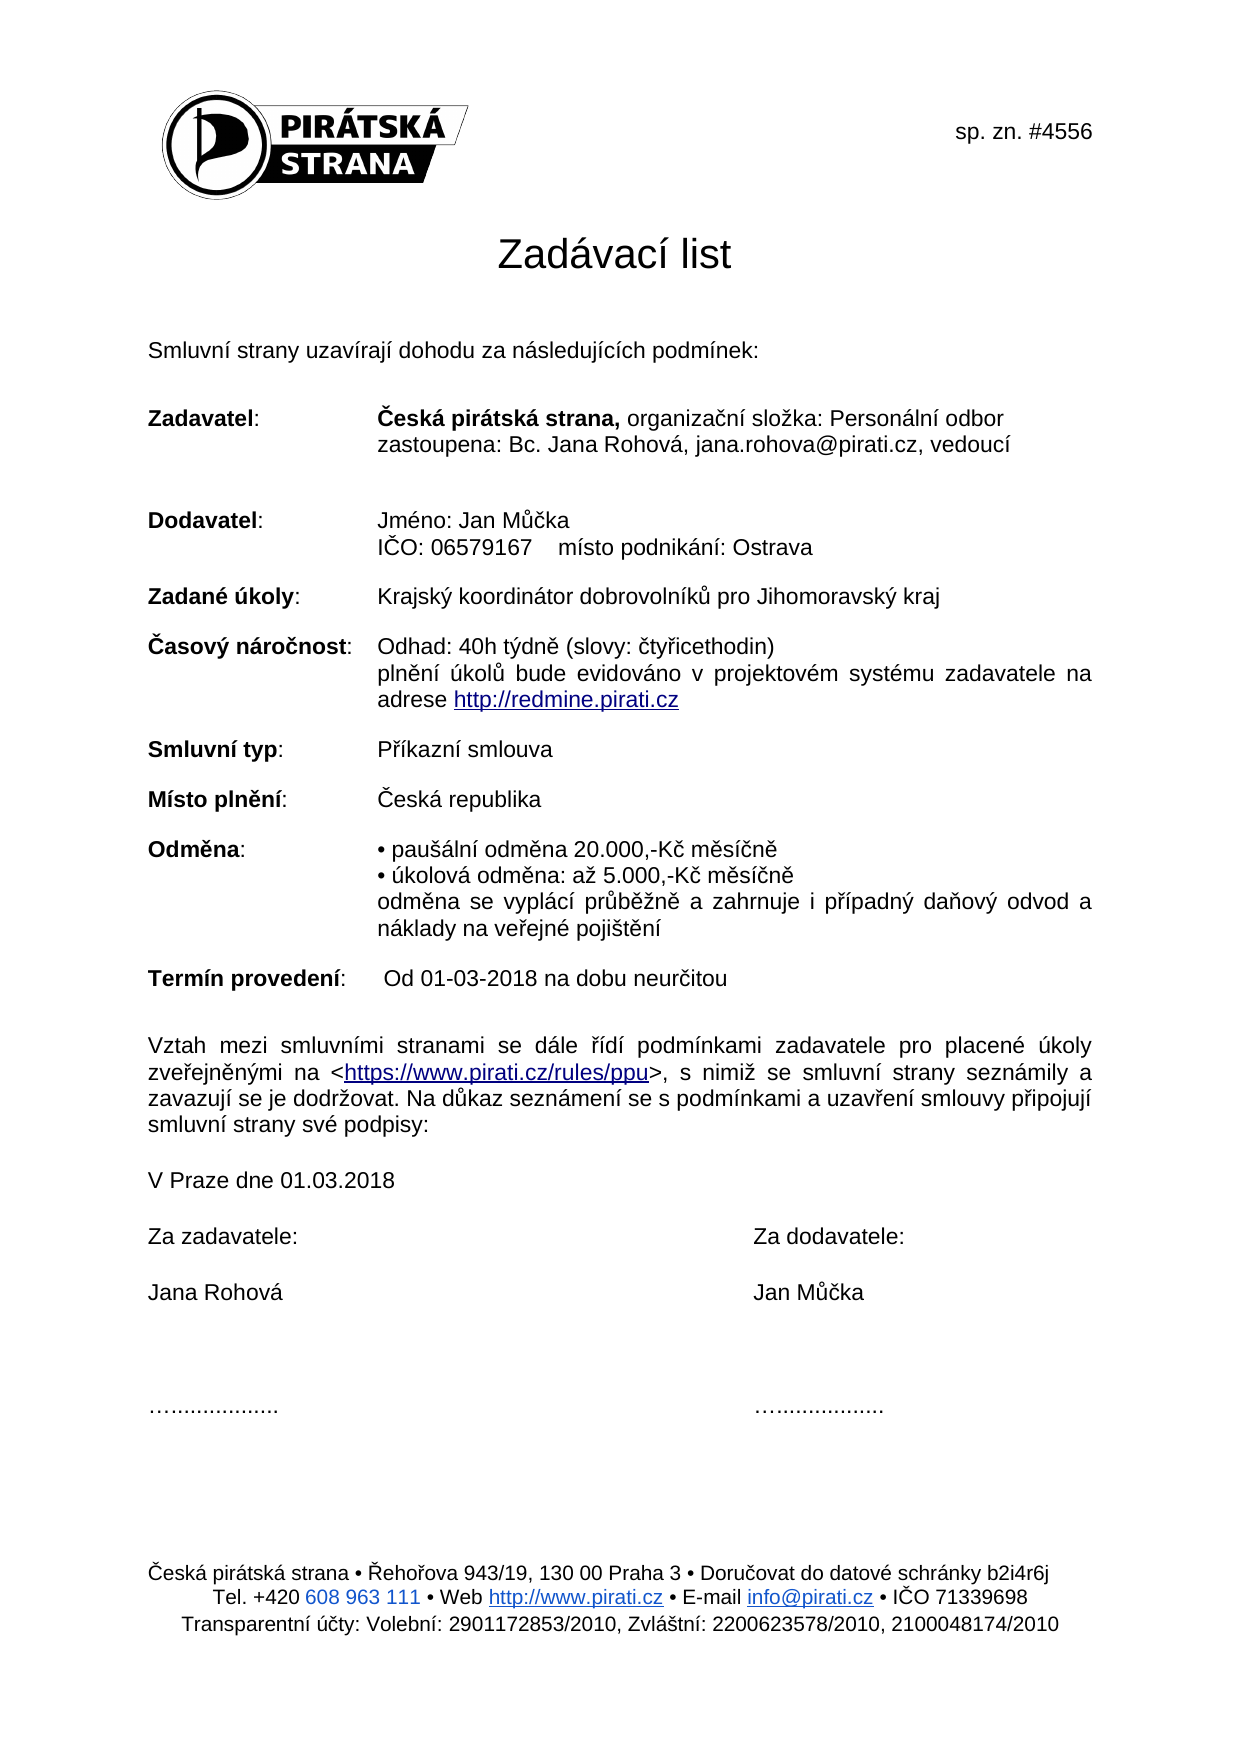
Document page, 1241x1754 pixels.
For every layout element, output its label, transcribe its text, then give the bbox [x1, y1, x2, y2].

table_cell Jméno: Jan Můčka IČO: 06579167 místo podnikání: Ostrava [377, 495, 1093, 572]
text V Praze dne 01.03.2018 [148, 1167, 1093, 1193]
table_cell Odměna: [148, 824, 377, 953]
text …................. …................. [148, 1392, 1093, 1418]
table_cell Příkazní smlouva [377, 724, 1093, 774]
table_cell Místo plnění: [148, 774, 377, 824]
text Za zadavatele: Za dodavatele: [148, 1223, 1093, 1249]
subtitle Zadávací list [148, 230, 1093, 278]
table_cell Dodavatel: [148, 495, 377, 572]
table_cell Termín provedení: [148, 953, 377, 1003]
table_cell Odhad: 40h týdně (slovy: čtyřicethodin) plnění úkolů bude evidováno v projektovém systému zadavatele na adrese http://redmine.pirati.cz [377, 621, 1093, 724]
table_header Zadavatel: [148, 393, 377, 495]
text Smluvní strany uzavírají dohodu za následujících podmínek: [148, 337, 1093, 363]
picture [147, 75, 483, 214]
text Vztah mezi smluvními stranami se dále řídí podmínkami zadavatele pro placené úkoly zveřejněnými na <https://www.pirati.cz/rules/ppu>, s nimiž se smluvní strany seznámily a zavazují se je dodržovat. Na důkaz seznámení se s podmínkami a uzavření smlouvy připojují smluvní strany své podpisy: [148, 1032, 1093, 1138]
table_cell Od 01-03-2018 na dobu neurčitou [377, 953, 1093, 1003]
text Jana Rohová Jan Můčka [148, 1279, 1093, 1305]
table_cell Krajský koordinátor dobrovolníků pro Jihomoravský kraj [377, 572, 1093, 621]
table_cell • paušální odměna 20.000,-Kč měsíčně • úkolová odměna: až 5.000,-Kč měsíčně odměna se vyplácí průběžně a zahrnuje i případný daňový odvod a náklady na veřejné pojištění [377, 824, 1093, 953]
table_cell Česká republika [377, 774, 1093, 824]
table_header Česká pirátská strana, organizační složka: Personální odbor zastoupena: Bc. Jana Rohová, jana.rohova@pirati.cz, vedoucí [377, 393, 1093, 495]
text sp. zn. #4556 [483, 118, 1093, 144]
table_cell Zadané úkoly: [148, 572, 377, 621]
table_cell Smluvní typ: [148, 724, 377, 774]
table_cell Časový náročnost: [148, 621, 377, 724]
